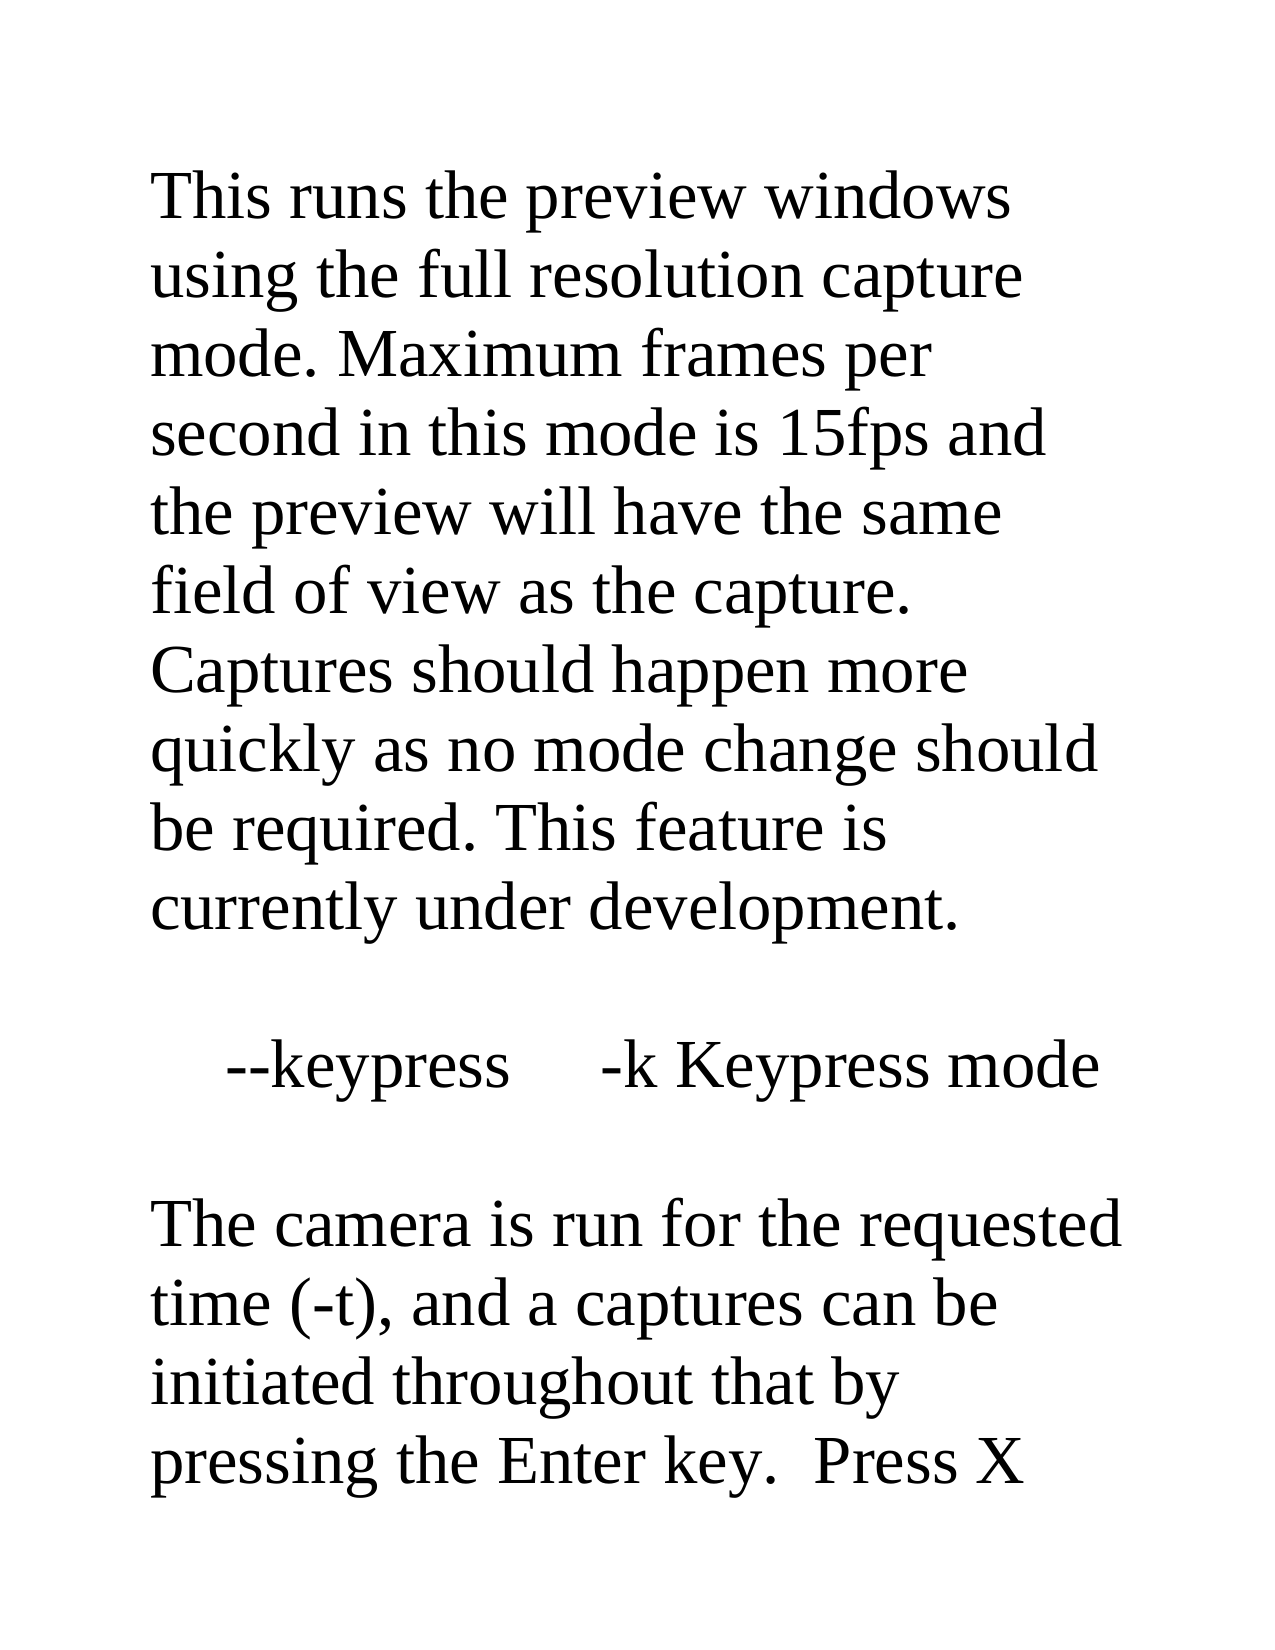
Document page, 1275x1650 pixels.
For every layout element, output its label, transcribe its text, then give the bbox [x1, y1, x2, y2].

text This runs the preview windows using the full resolution capture mode. Maximum frames per second in this mode is 15fps and the preview will have the same field of view as the capture. Captures should happen more quickly as no mode change should be required. This feature is currently under development. [150, 154, 1125, 945]
text --keypress -k Keypress mode [150, 1024, 1125, 1103]
text The camera is run for the requested time (-t), and a captures can be initiated throughout that by pressing the Enter key. Press X [150, 1182, 1125, 1498]
